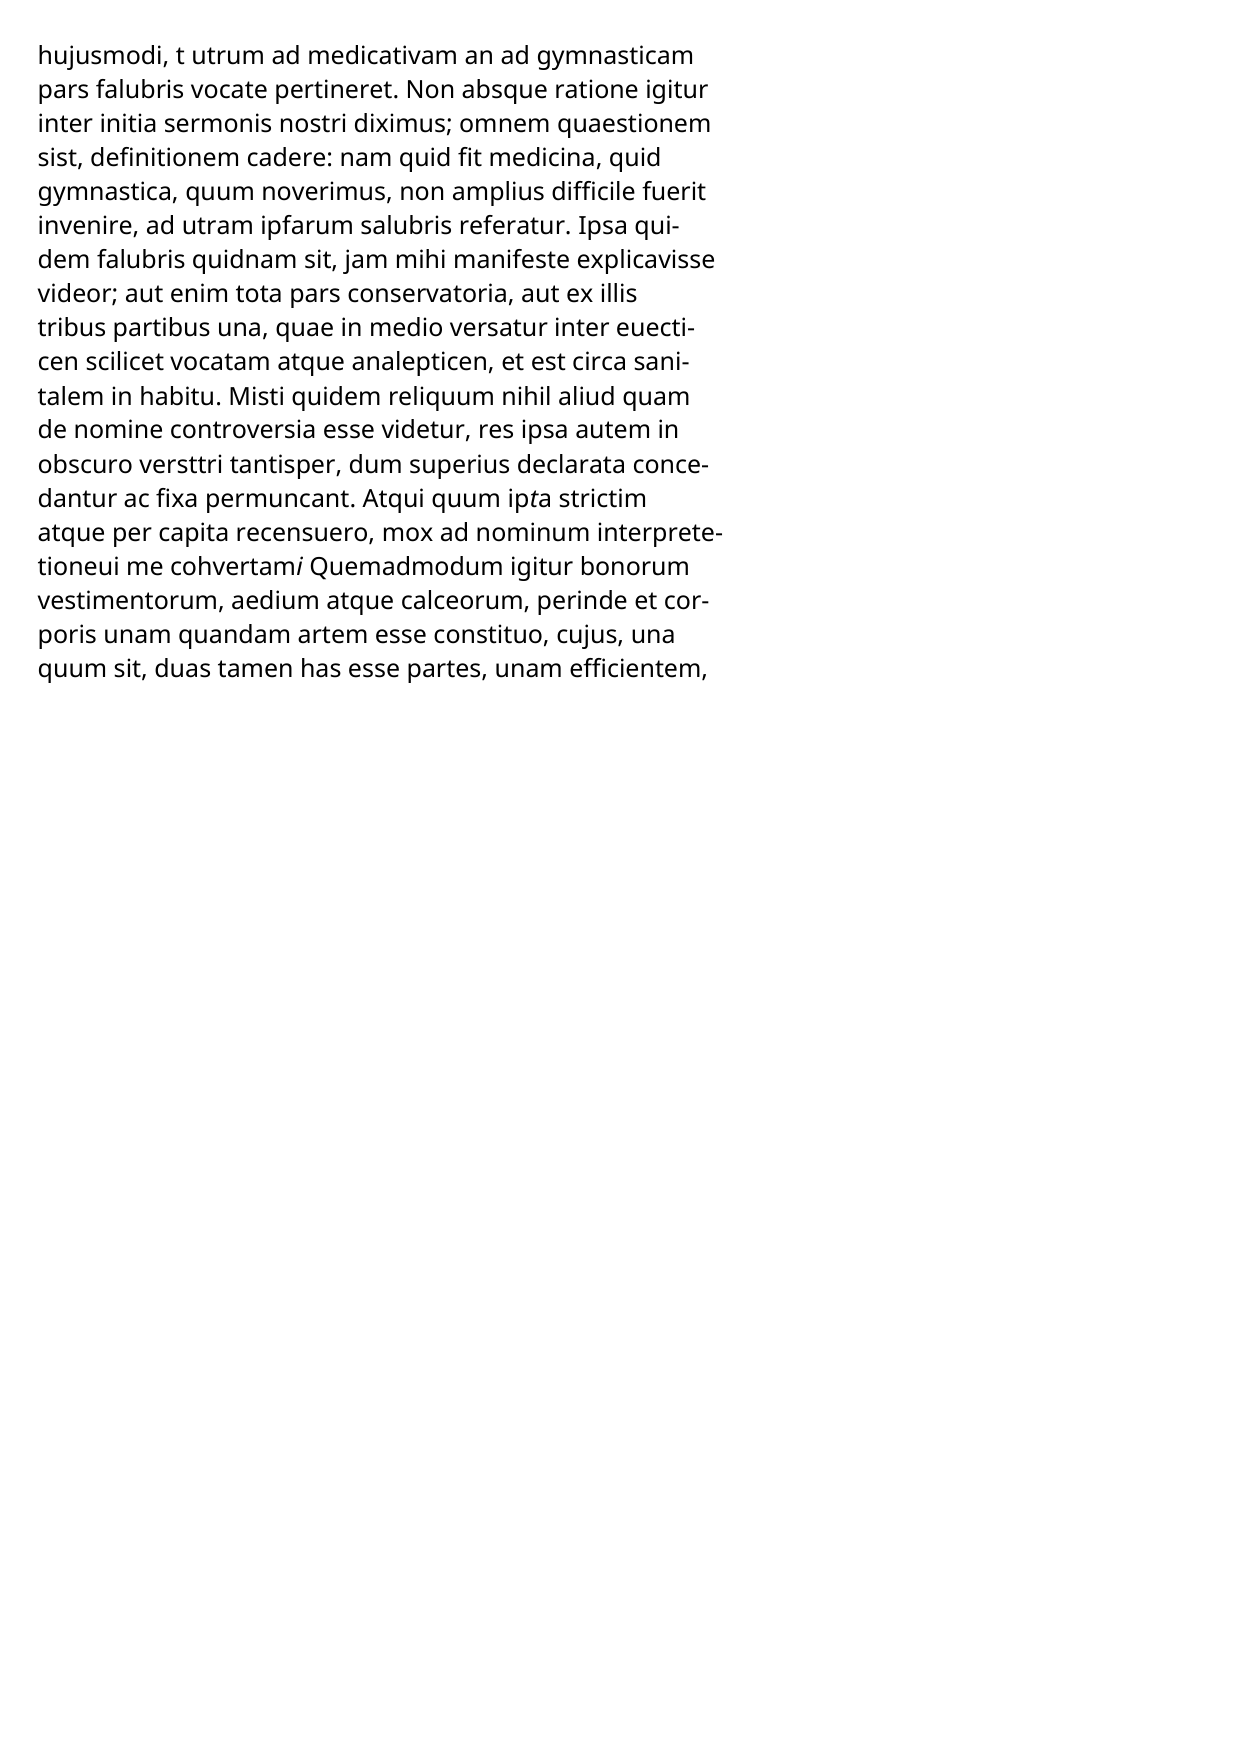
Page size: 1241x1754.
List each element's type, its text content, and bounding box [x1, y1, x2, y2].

text hujusmodi, t utrum ad medicativam an ad gymnasticam pars falubris vocate pertineret. Non absque ratione igitur inter initia sermonis nostri diximus; omnem quaestionem sist, definitionem cadere: nam quid fit medicina, quid gymnastica, quum noverimus, non amplius difficile fuerit invenire, ad utram ipfarum salubris referatur. Ipsa qui- dem falubris quidnam sit, jam mihi manifeste explicavisse videor; aut enim tota pars conservatoria, aut ex illis tribus partibus una, quae in medio versatur inter euecti- cen scilicet vocatam atque analepticen, et est circa sani- talem in habitu. Misti quidem reliquum nihil aliud quam de nomine controversia esse videtur, res ipsa autem in obscuro versttri tantisper, dum superius declarata conce- dantur ac fixa permuncant. Atqui quum ipta strictim atque per capita recensuero, mox ad nominum interprete- tioneui me cohvertami Quemadmodum igitur bonorum vestimentorum, aedium atque calceorum, perinde et cor- poris unam quandam artem esse constituo, cujus, una quum sit, duas tamen has esse partes, unam efficientem, [37, 37, 1203, 685]
